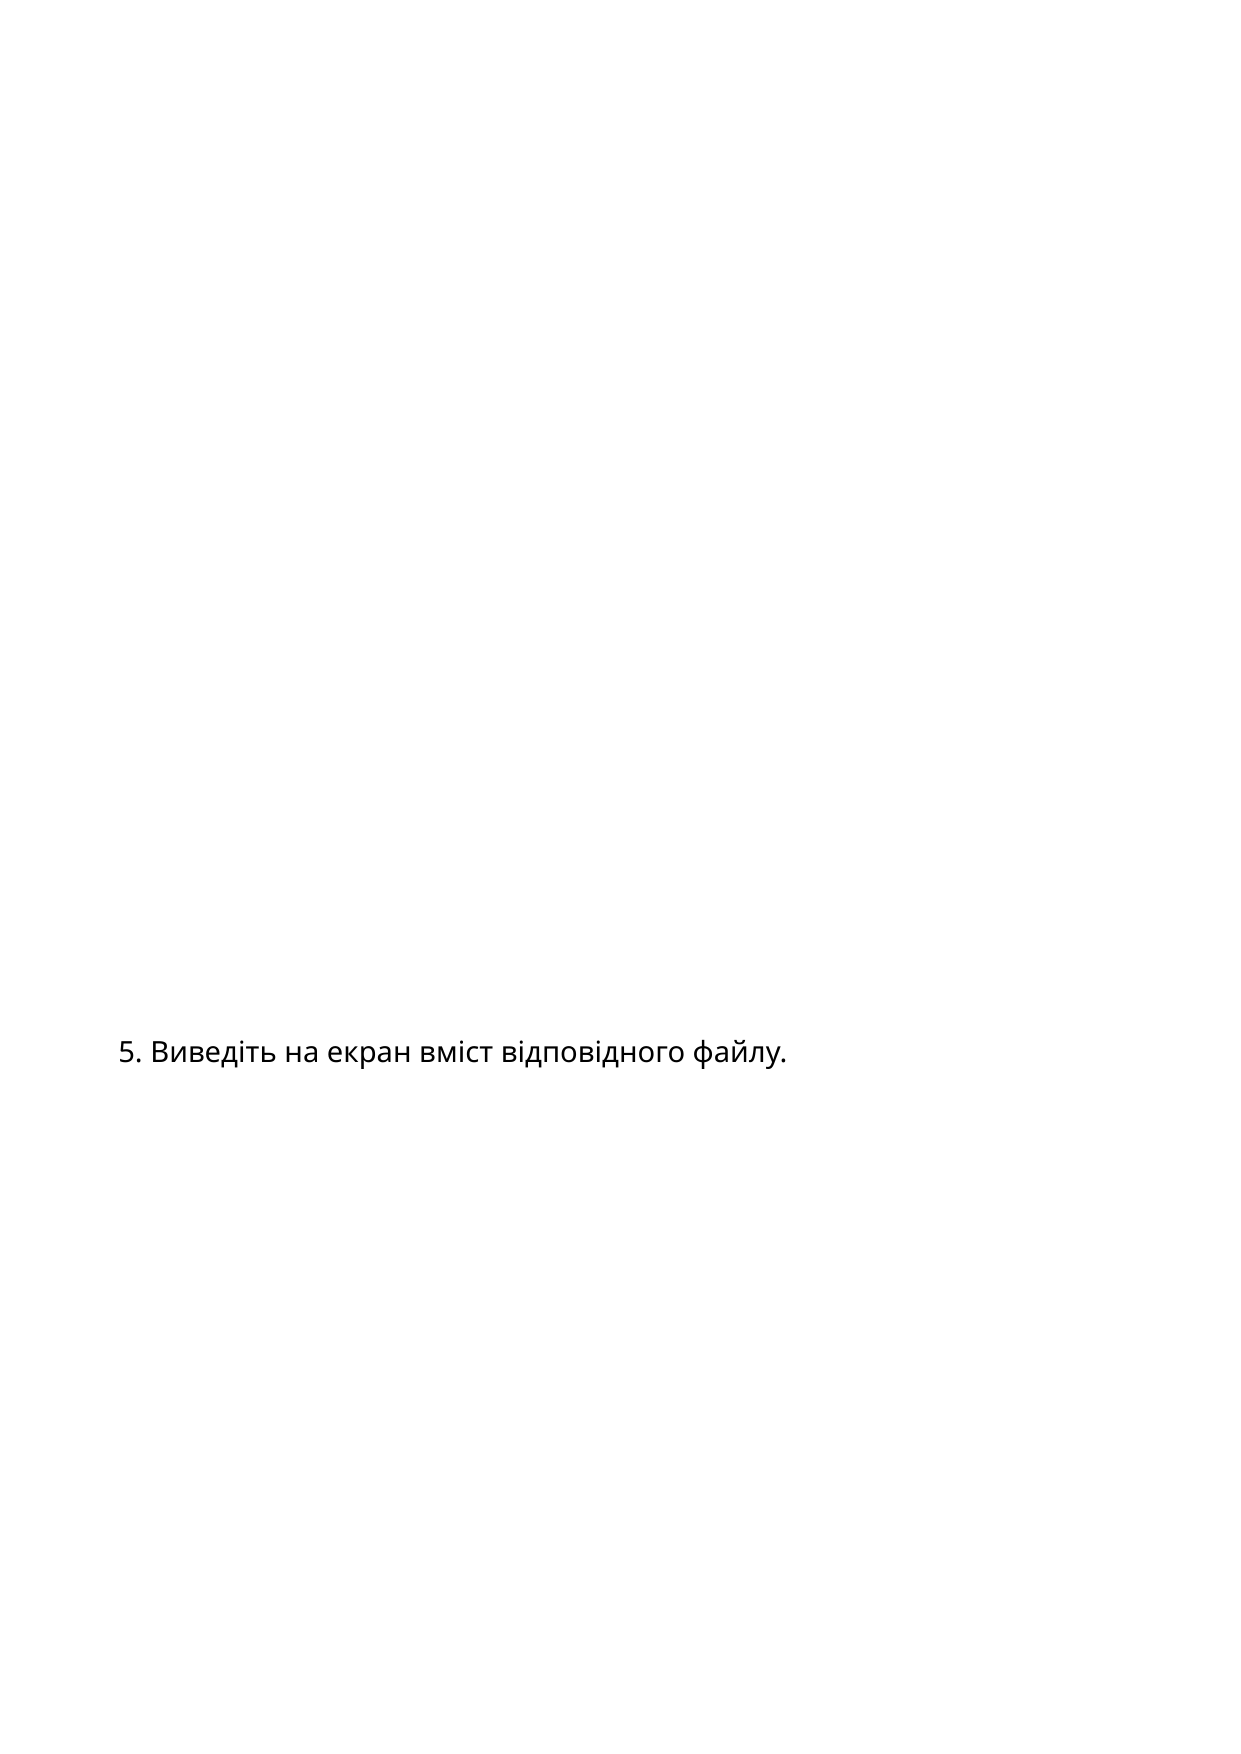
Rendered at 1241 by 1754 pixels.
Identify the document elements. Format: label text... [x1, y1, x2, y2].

text 5. Виведіть на екран вміст відповідного файлу. [118, 1031, 1122, 1071]
